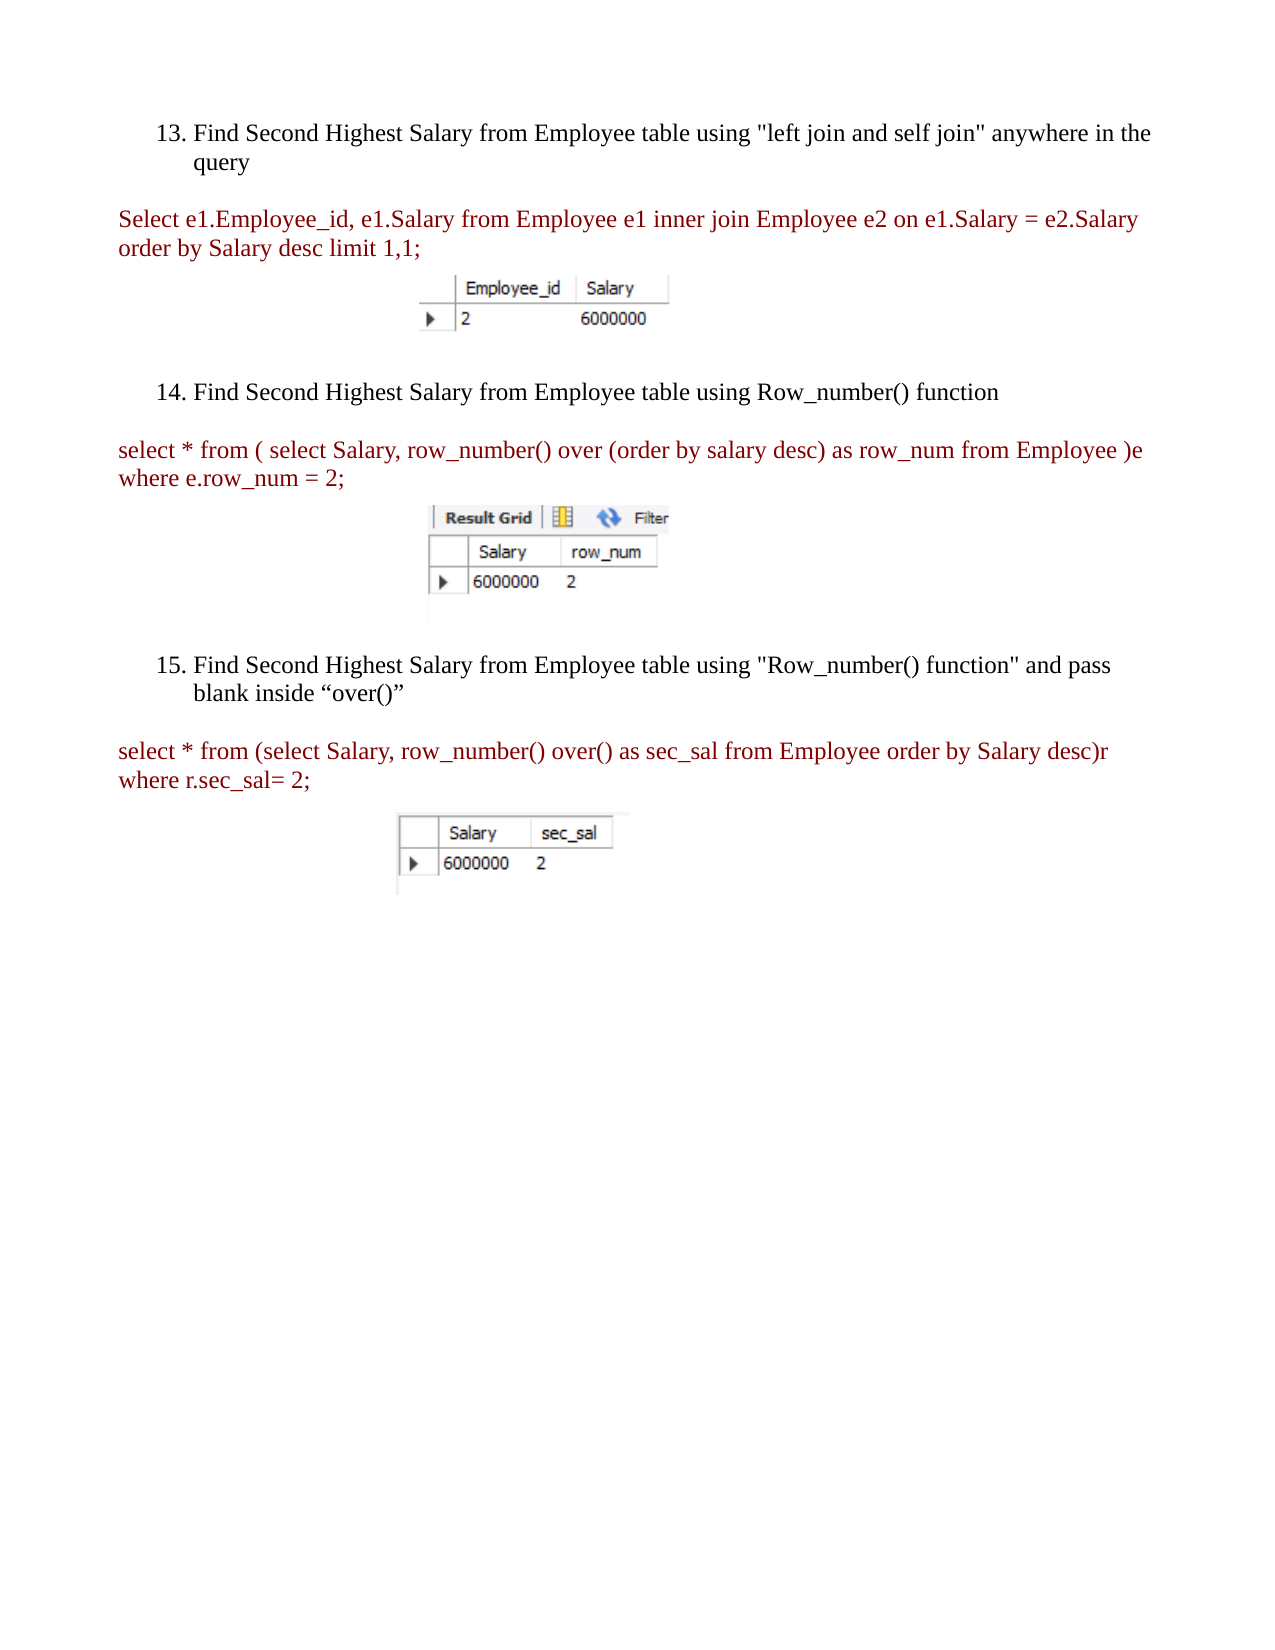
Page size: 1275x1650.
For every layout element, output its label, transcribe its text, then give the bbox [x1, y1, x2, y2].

list Find Second Highest Salary from Employee table using Row_number() function [156, 377, 1157, 406]
list Find Second Highest Salary from Employee table using "Row_number() function" and pass blank inside “over()” [156, 650, 1157, 707]
text select * from ( select Salary, row_number() over (order by salary desc) as row_num from Employee )e where e.row_num = 2; [118, 435, 1157, 492]
picture [419, 275, 671, 349]
text select * from (select Salary, row_number() over() as sec_sal from Employee order by Salary desc)r where r.sec_sal= 2; [118, 736, 1157, 793]
picture [427, 505, 669, 621]
picture [396, 812, 629, 895]
list Find Second Highest Salary from Employee table using "left join and self join" anywhere in the query [156, 118, 1157, 176]
text Select e1.Employee_id, e1.Salary from Employee e1 inner join Employee e2 on e1.Salary = e2.Salary order by Salary desc limit 1,1; [118, 204, 1157, 262]
